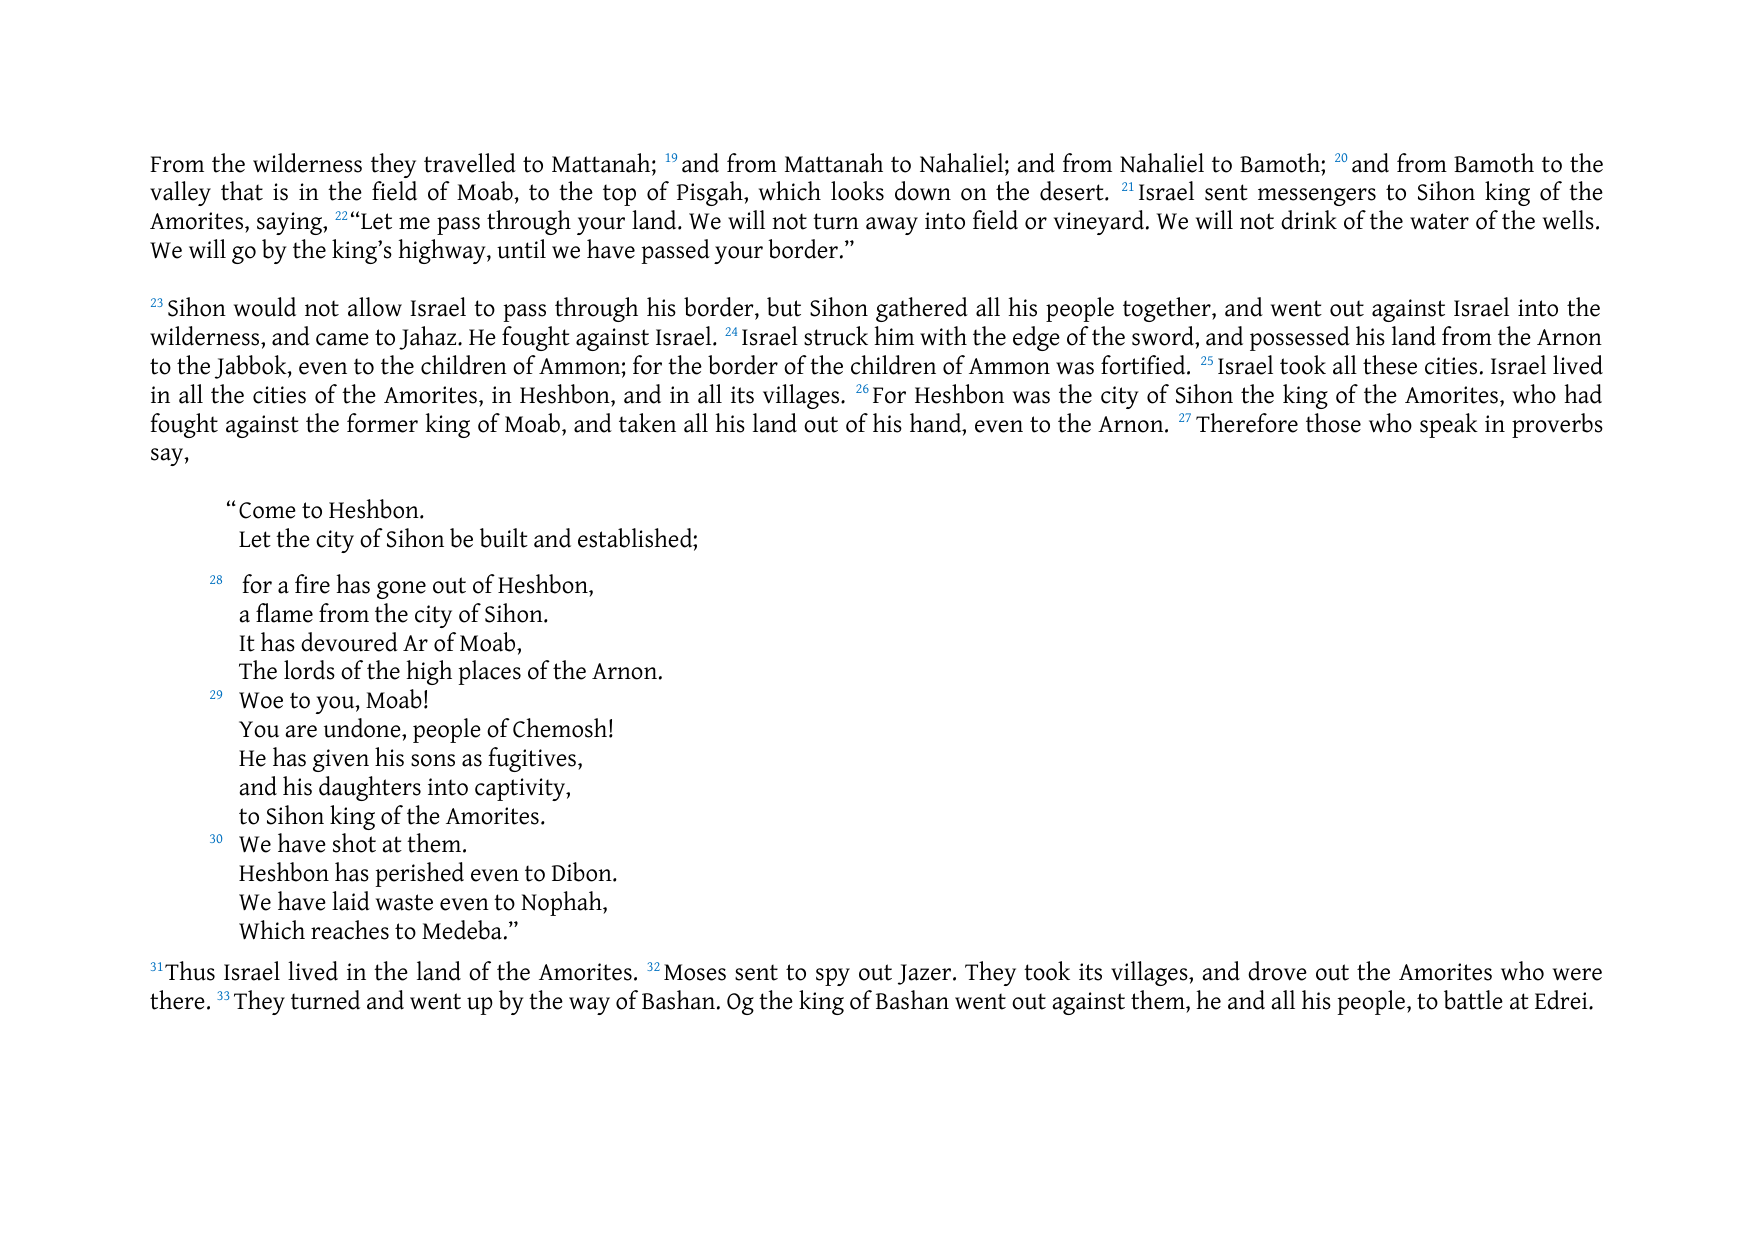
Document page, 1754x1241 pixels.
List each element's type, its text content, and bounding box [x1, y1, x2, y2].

text 23 Sihon would not allow Israel to pass through his border, but Sihon gathered all his people together, and went out against Israel into the wilderness, and came to Jahaz. He fought against Israel. 24 Israel struck him with the edge of the sword, and possessed his land from the Arnon to the Jabbok, even to the children of Ammon; for the border of the children of Ammon was fortified. 25 Israel took all these cities. Israel lived in all the cities of the Amorites, in Heshbon, and in all its villages. 26 For Heshbon was the city of Sihon the king of the Amorites, who had fought against the former king of Moab, and taken all his land out of his hand, even to the Arnon. 27 Therefore those who speak in proverbs say, [150, 294, 1604, 468]
text 31 Thus Israel lived in the land of the Amorites. 32 Moses sent to spy out Jazer. They took its villages, and drove out the Amorites who were there. 33 They turned and went up by the way of Bashan. Og the king of Bashan went out against them, he and all his people, to battle at Edrei. [150, 959, 1604, 1017]
text 30 We have shot at them. Heshbon has perished even to Dibon. We have laid waste even to Nophah, Which reaches to Medeba.” [209, 831, 1545, 946]
text 28 for a fire has gone out of Heshbon, a flame from the city of Sihon. It has devoured Ar of Moab, The lords of the high places of the Arnon. [209, 571, 1545, 687]
text “ Come to Heshbon. Let the city of Sihon be built and established; [209, 497, 1545, 554]
text 29 Woe to you, Moab! You are undone, people of Chemosh! He has given his sons as fugitives, and his daughters into captivity, to Sihon king of the Amorites. [209, 687, 1545, 831]
text From the wilderness they travelled to Mattanah; 19 and from Mattanah to Nahaliel; and from Nahaliel to Bamoth; 20 and from Bamoth to the valley that is in the field of Moab, to the top of Pisgah, which looks down on the desert. 21 Israel sent messengers to Sihon king of the Amorites, saying, 22 “Let me pass through your land. We will not turn away into field or vineyard. We will not drink of the water of the wells. We will go by the king’s highway, until we have passed your border.” [150, 150, 1604, 265]
